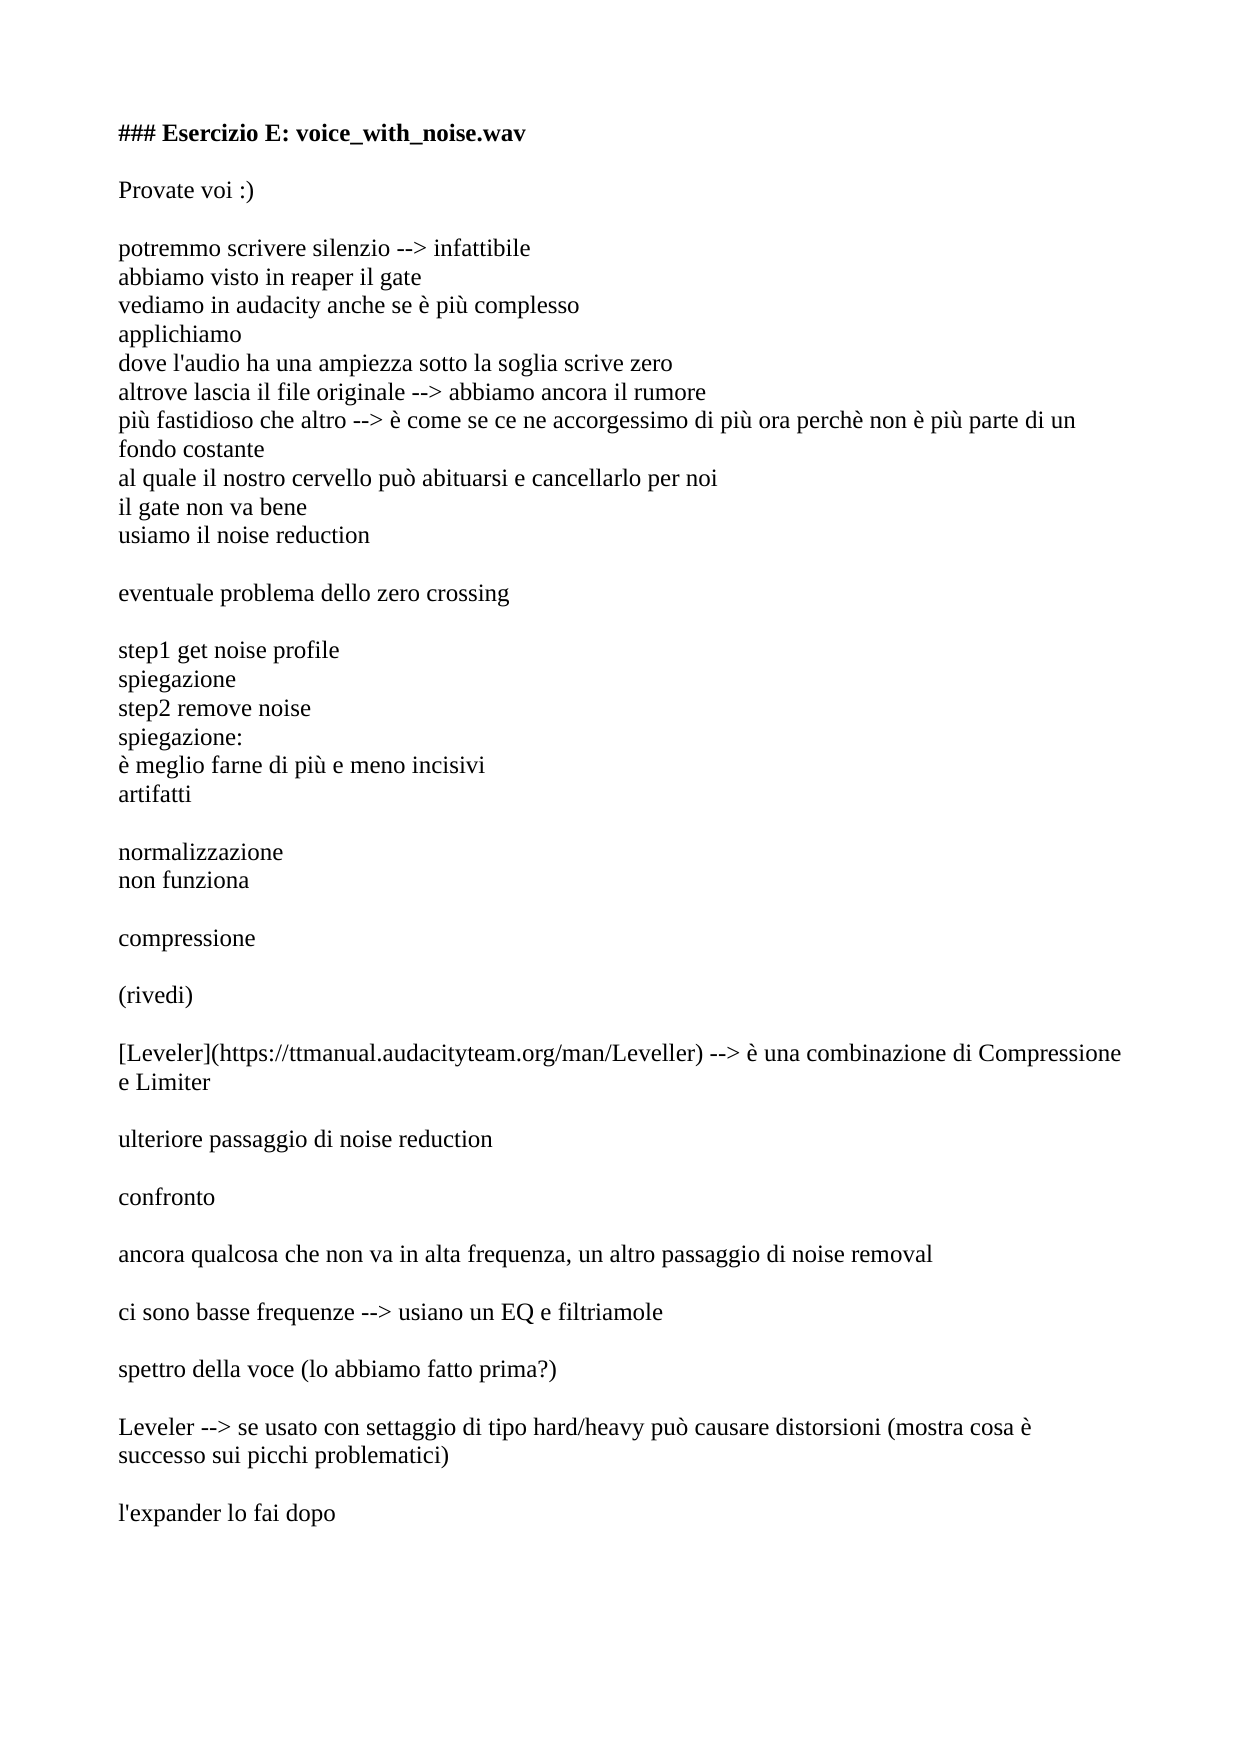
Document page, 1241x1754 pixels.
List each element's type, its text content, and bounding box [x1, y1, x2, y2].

text l'expander lo fai dopo [118, 1498, 1122, 1527]
text più fastidioso che altro --> è come se ce ne accorgessimo di più ora perchè non è più parte di un fondo costante [118, 406, 1122, 463]
text spiegazione [118, 664, 1122, 693]
text al quale il nostro cervello può abituarsi e cancellarlo per noi [118, 463, 1122, 492]
text ulteriore passaggio di noise reduction [118, 1124, 1122, 1153]
text artifatti [118, 779, 1122, 808]
text è meglio farne di più e meno incisivi [118, 751, 1122, 779]
text il gate non va bene [118, 492, 1122, 521]
text step2 remove noise [118, 693, 1122, 722]
text spettro della voce (lo abbiamo fatto prima?) [118, 1354, 1122, 1383]
text ancora qualcosa che non va in alta frequenza, un altro passaggio di noise removal [118, 1239, 1122, 1268]
text applichiamo [118, 319, 1122, 348]
text spiegazione: [118, 722, 1122, 751]
text ### Esercizio E: voice_with_noise.wav [118, 118, 1122, 147]
text step1 get noise profile [118, 636, 1122, 664]
text normalizzazione [118, 837, 1122, 866]
text altrove lascia il file originale --> abbiamo ancora il rumore [118, 377, 1122, 406]
text ci sono basse frequenze --> usiano un EQ e filtriamole [118, 1297, 1122, 1326]
text usiamo il noise reduction [118, 521, 1122, 549]
text confronto [118, 1182, 1122, 1211]
text non funziona [118, 866, 1122, 894]
text eventuale problema dello zero crossing [118, 578, 1122, 607]
text vediamo in audacity anche se è più complesso [118, 291, 1122, 319]
text Leveler --> se usato con settaggio di tipo hard/heavy può causare distorsioni (mostra cosa è successo sui picchi problematici) [118, 1412, 1122, 1469]
text Provate voi :) [118, 176, 1122, 204]
text compressione [118, 923, 1122, 952]
text potremmo scrivere silenzio --> infattibile [118, 233, 1122, 262]
text abbiamo visto in reaper il gate [118, 262, 1122, 291]
text dove l'audio ha una ampiezza sotto la soglia scrive zero [118, 348, 1122, 377]
text [Leveler](https://ttmanual.audacityteam.org/man/Leveller) --> è una combinazione di Compressione e Limiter [118, 1038, 1122, 1096]
text (rivedi) [118, 981, 1122, 1009]
